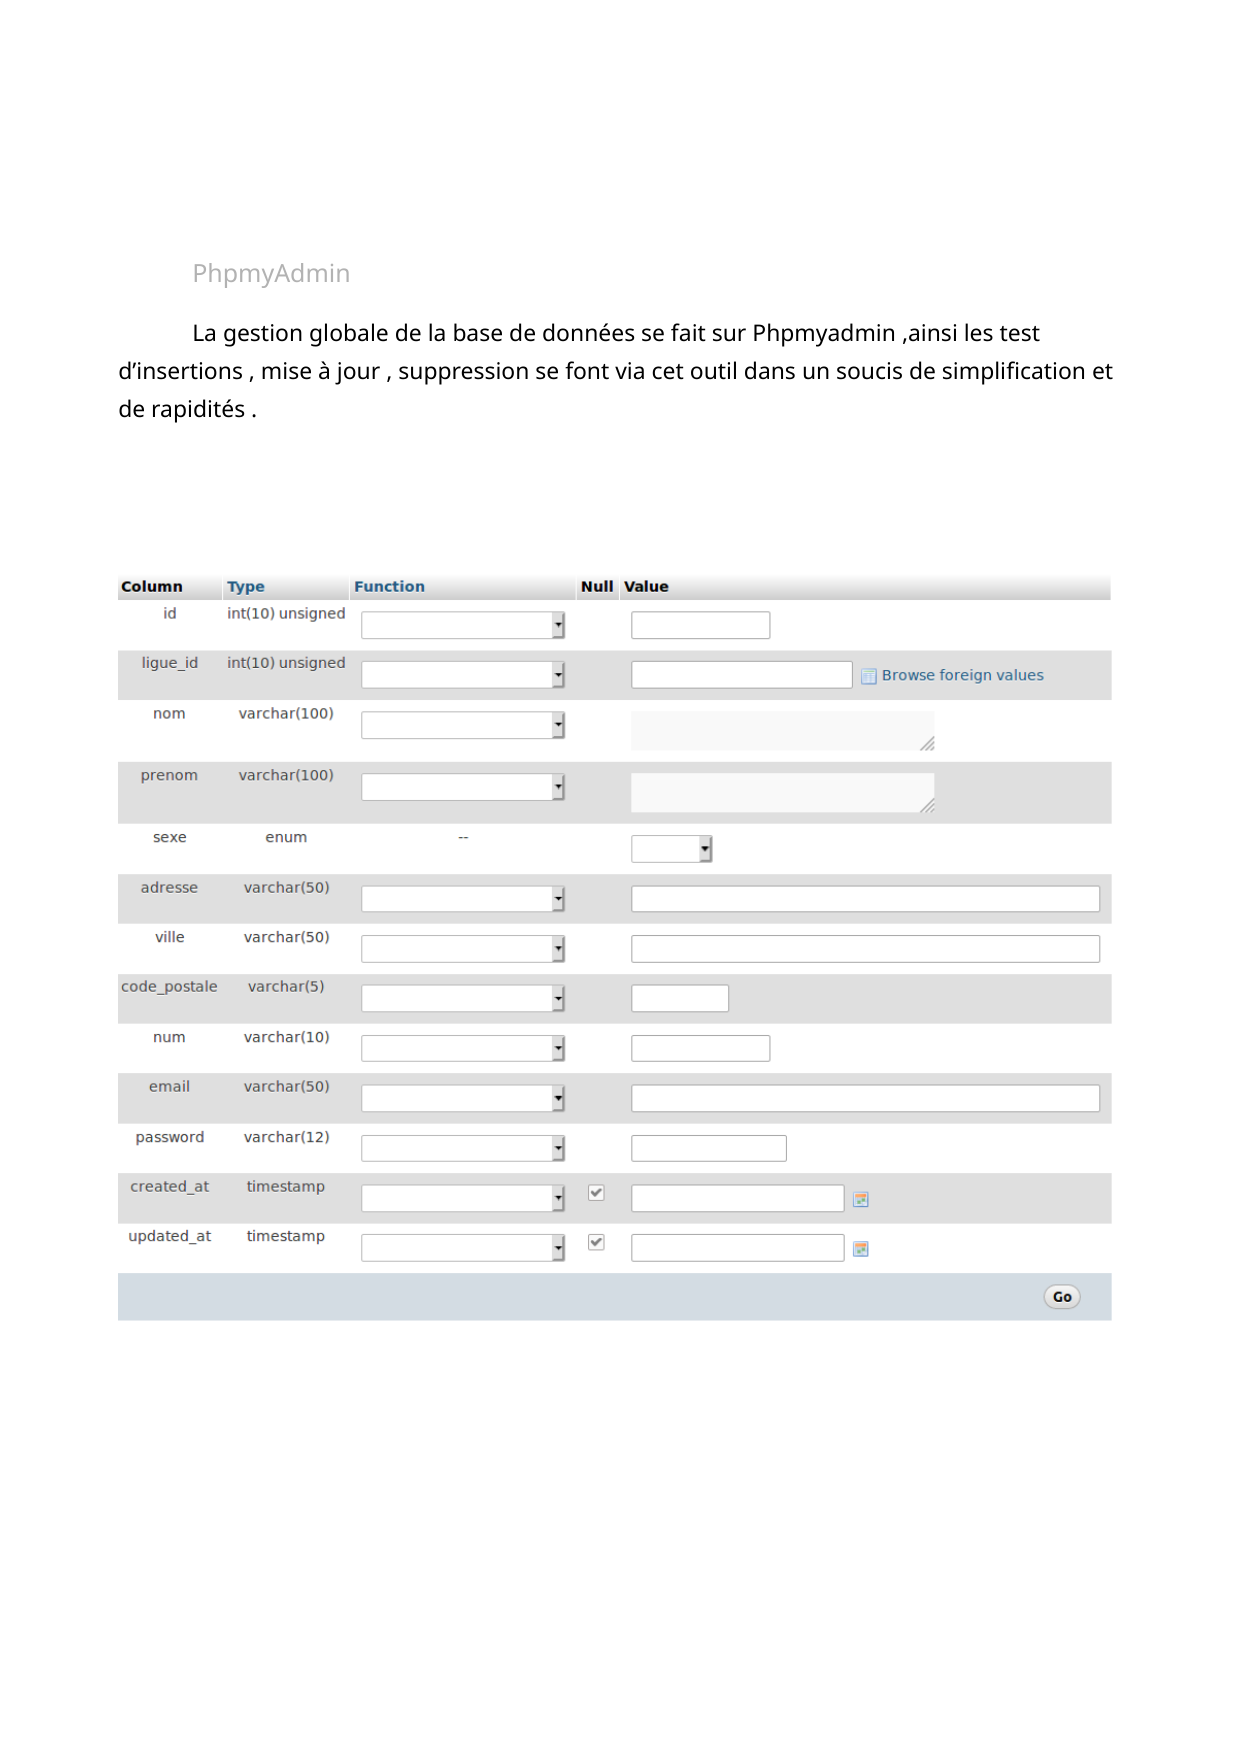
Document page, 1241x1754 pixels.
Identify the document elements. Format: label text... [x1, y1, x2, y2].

text PhpmyAdmin [118, 249, 1122, 292]
text La gestion globale de la base de données se fait sur Phpmyadmin ,ainsi les test d’insertions , mise à jour , suppression se font via cet outil dans un soucis de simplification et de rapidités . [118, 315, 1122, 424]
picture [118, 566, 1123, 1336]
